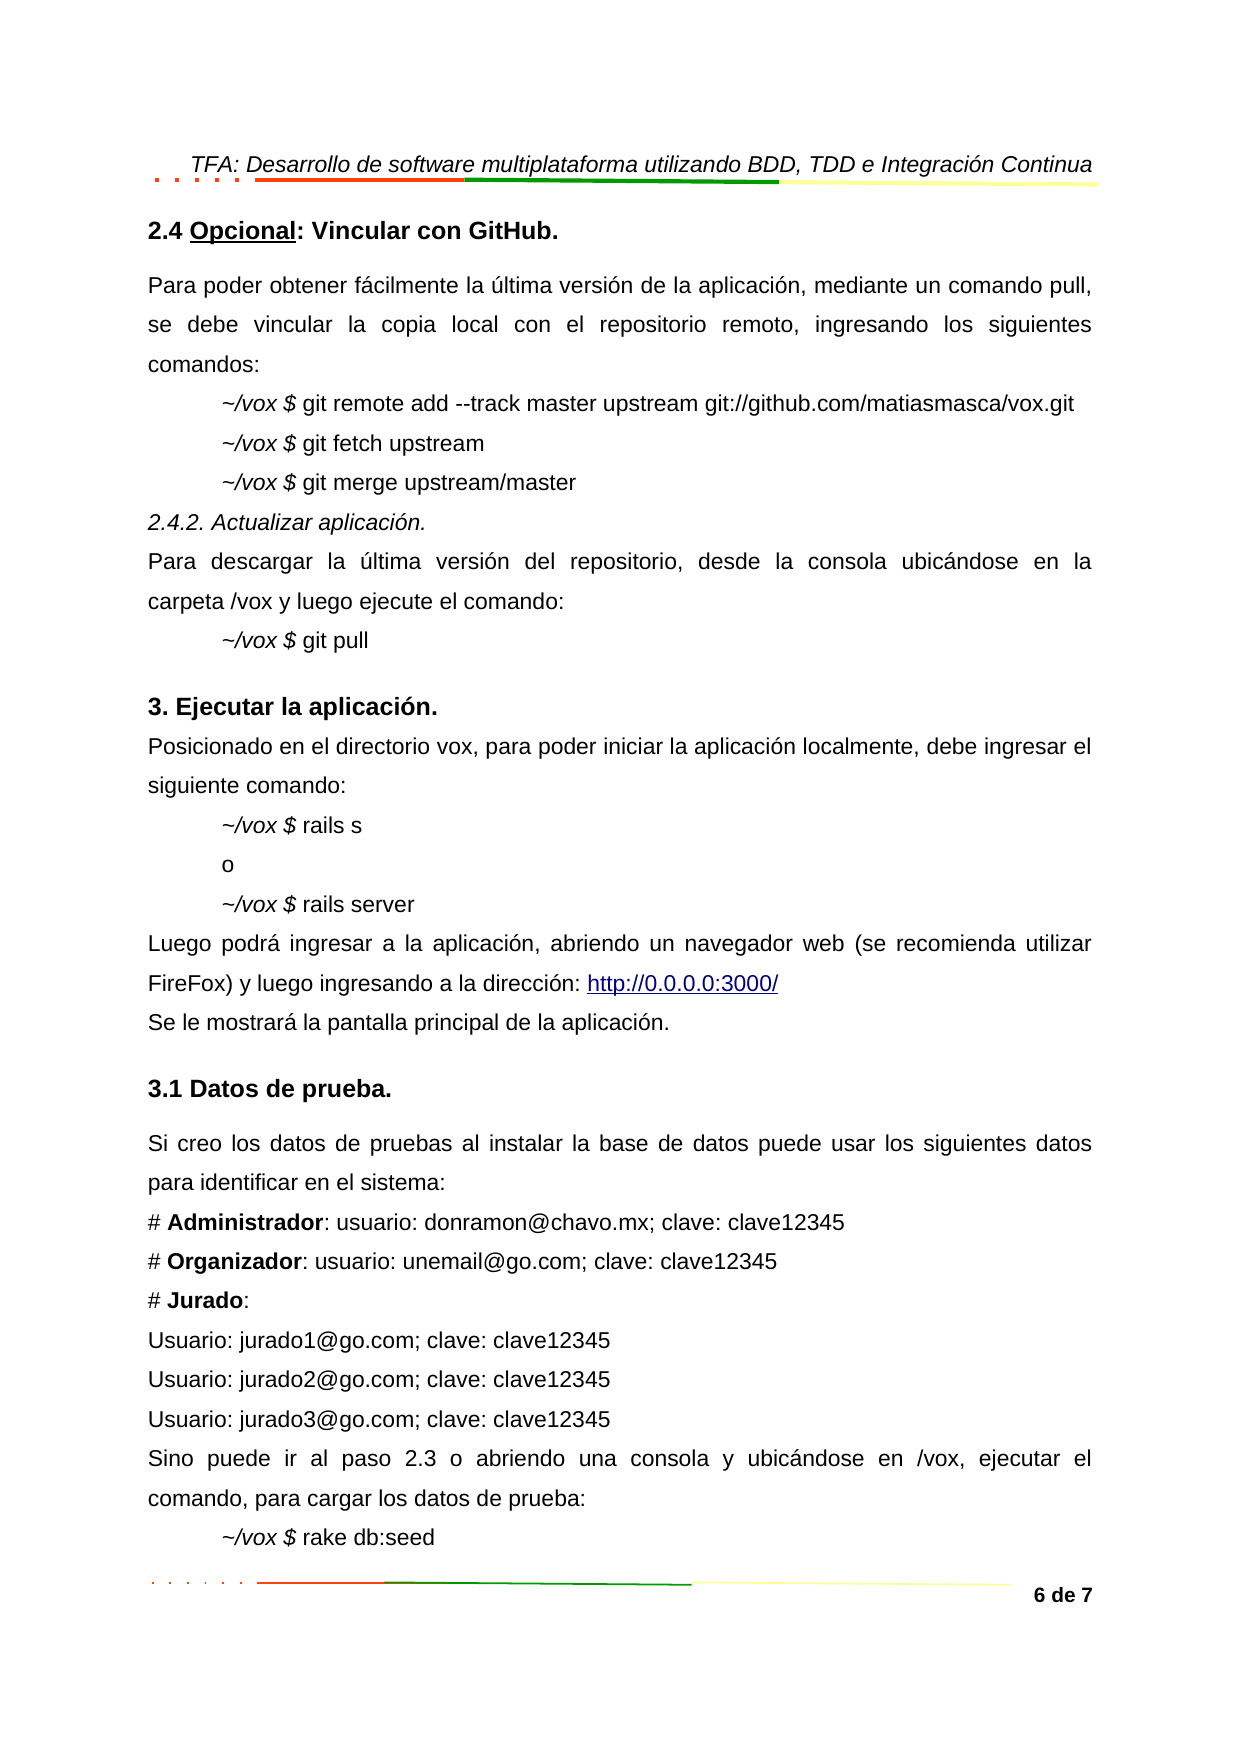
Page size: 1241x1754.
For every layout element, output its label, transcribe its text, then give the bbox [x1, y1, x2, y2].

text ~/vox $ rails s [148, 812, 1093, 838]
text # Administrador: usuario: donramon@chavo.mx; clave: clave12345 [148, 1208, 1093, 1235]
subtitle 3.1 Datos de prueba. [148, 1074, 1093, 1103]
text ~/vox $ git pull [148, 627, 1093, 654]
text Para poder obtener fácilmente la última versión de la aplicación, mediante un comando pull, se debe vincular la copia local con el repositorio remoto, ingresando los siguientes comandos: [148, 272, 1093, 377]
subtitle 3. Ejecutar la aplicación. [148, 692, 1093, 721]
text 2.4.2. Actualizar aplicación. [148, 509, 1093, 535]
text Usuario: jurado2@go.com; clave: clave12345 [148, 1366, 1093, 1393]
text Usuario: jurado1@go.com; clave: clave12345 [148, 1327, 1093, 1353]
text ~/vox $ rake db:seed [148, 1524, 1093, 1551]
text Para descargar la última versión del repositorio, desde la consola ubicándose en la carpeta /vox y luego ejecute el comando: [148, 548, 1093, 614]
text Se le mostrará la pantalla principal de la aplicación. [148, 1009, 1093, 1036]
text o [148, 851, 1093, 878]
subtitle 2.4 Opcional: Vincular con GitHub. [148, 216, 1093, 245]
text ~/vox $ rails server [148, 891, 1093, 917]
text Usuario: jurado3@go.com; clave: clave12345 [148, 1406, 1093, 1432]
text Luego podrá ingresar a la aplicación, abriendo un navegador web (se recomienda utilizar FireFox) y luego ingresando a la dirección: http://0.0.0.0:3000/ [148, 930, 1093, 996]
text Sino puede ir al paso 2.3 o abriendo una consola y ubicándose en /vox, ejecutar el comando, para cargar los datos de prueba: [148, 1445, 1093, 1511]
text ~/vox $ git fetch upstream [148, 430, 1093, 456]
text ~/vox $ git remote add --track master upstream git://github.com/matiasmasca/vox.git [148, 390, 1093, 417]
text # Jurado: [148, 1287, 1093, 1314]
text # Organizador: usuario: unemail@go.com; clave: clave12345 [148, 1248, 1093, 1274]
text ~/vox $ git merge upstream/master [148, 469, 1093, 496]
text Si creo los datos de pruebas al instalar la base de datos puede usar los siguientes datos para identificar en el sistema: [148, 1129, 1093, 1195]
text Posicionado en el directorio vox, para poder iniciar la aplicación localmente, debe ingresar el siguiente comando: [148, 733, 1093, 799]
